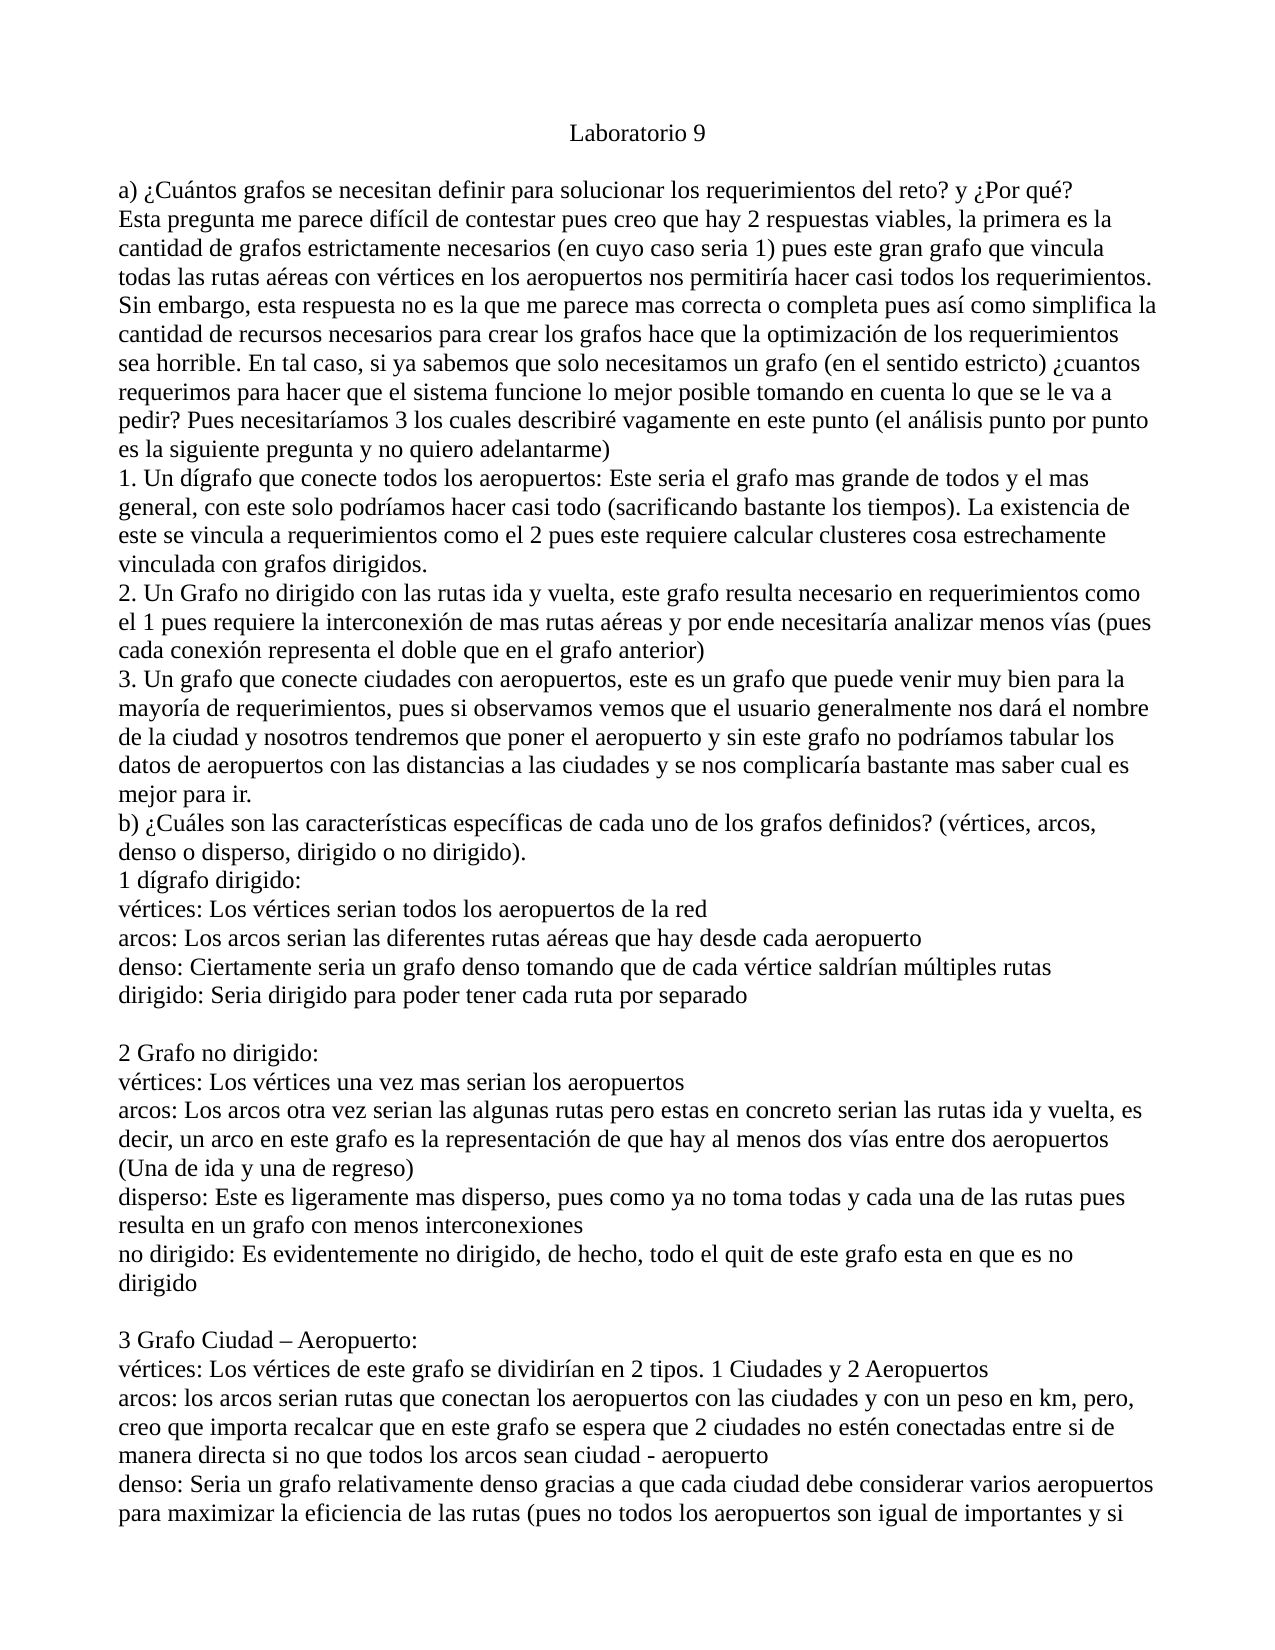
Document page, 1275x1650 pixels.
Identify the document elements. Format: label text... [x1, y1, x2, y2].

text denso o disperso, dirigido o no dirigido). [118, 837, 1157, 866]
text 3. Un grafo que conecte ciudades con aeropuertos, este es un grafo que puede venir muy bien para la mayoría de requerimientos, pues si observamos vemos que el usuario generalmente nos dará el nombre de la ciudad y nosotros tendremos que poner el aeropuerto y sin este grafo no podríamos tabular los datos de aeropuertos con las distancias a las ciudades y se nos complicaría bastante mas saber cual es mejor para ir. [118, 664, 1157, 808]
text 3 Grafo Ciudad – Aeropuerto: [118, 1326, 1157, 1354]
text disperso: Este es ligeramente mas disperso, pues como ya no toma todas y cada una de las rutas pues resulta en un grafo con menos interconexiones [118, 1182, 1157, 1239]
text arcos: Los arcos otra vez serian las algunas rutas pero estas en concreto serian las rutas ida y vuelta, es decir, un arco en este grafo es la representación de que hay al menos dos vías entre dos aeropuertos (Una de ida y una de regreso) [118, 1096, 1157, 1182]
text dirigido: Seria dirigido para poder tener cada ruta por separado [118, 981, 1157, 1009]
text vértices: Los vértices serian todos los aeropuertos de la red [118, 894, 1157, 923]
text vértices: Los vértices de este grafo se dividirían en 2 tipos. 1 Ciudades y 2 Aeropuertos [118, 1354, 1157, 1383]
text denso: Ciertamente seria un grafo denso tomando que de cada vértice saldrían múltiples rutas [118, 952, 1157, 981]
text denso: Seria un grafo relativamente denso gracias a que cada ciudad debe considerar varios aeropuertos para maximizar la eficiencia de las rutas (pues no todos los aeropuertos son igual de importantes y si [118, 1469, 1157, 1527]
text 2. Un Grafo no dirigido con las rutas ida y vuelta, este grafo resulta necesario en requerimientos como el 1 pues requiere la interconexión de mas rutas aéreas y por ende necesitaría analizar menos vías (pues cada conexión representa el doble que en el grafo anterior) [118, 578, 1157, 664]
text Laboratorio 9 [118, 118, 1157, 147]
text arcos: Los arcos serian las diferentes rutas aéreas que hay desde cada aeropuerto [118, 923, 1157, 952]
text b) ¿Cuáles son las características específicas de cada uno de los grafos definidos? (vértices, arcos, [118, 808, 1157, 837]
text no dirigido: Es evidentemente no dirigido, de hecho, todo el quit de este grafo esta en que es no dirigido [118, 1239, 1157, 1297]
text vértices: Los vértices una vez mas serian los aeropuertos [118, 1067, 1157, 1096]
text a) ¿Cuántos grafos se necesitan definir para solucionar los requerimientos del reto? y ¿Por qué? [118, 176, 1157, 204]
text 1. Un dígrafo que conecte todos los aeropuertos: Este seria el grafo mas grande de todos y el mas general, con este solo podríamos hacer casi todo (sacrificando bastante los tiempos). La existencia de este se vincula a requerimientos como el 2 pues este requiere calcular clusteres cosa estrechamente vinculada con grafos dirigidos. [118, 463, 1157, 578]
text arcos: los arcos serian rutas que conectan los aeropuertos con las ciudades y con un peso en km, pero, creo que importa recalcar que en este grafo se espera que 2 ciudades no estén conectadas entre si de manera directa si no que todos los arcos sean ciudad - aeropuerto [118, 1383, 1157, 1469]
text Esta pregunta me parece difícil de contestar pues creo que hay 2 respuestas viables, la primera es la cantidad de grafos estrictamente necesarios (en cuyo caso seria 1) pues este gran grafo que vincula todas las rutas aéreas con vértices en los aeropuertos nos permitiría hacer casi todos los requerimientos. Sin embargo, esta respuesta no es la que me parece mas correcta o completa pues así como simplifica la cantidad de recursos necesarios para crear los grafos hace que la optimización de los requerimientos sea horrible. En tal caso, si ya sabemos que solo necesitamos un grafo (en el sentido estricto) ¿cuantos requerimos para hacer que el sistema funcione lo mejor posible tomando en cuenta lo que se le va a pedir? Pues necesitaríamos 3 los cuales describiré vagamente en este punto (el análisis punto por punto es la siguiente pregunta y no quiero adelantarme) [118, 204, 1157, 463]
text 1 dígrafo dirigido: [118, 866, 1157, 894]
text 2 Grafo no dirigido: [118, 1038, 1157, 1067]
